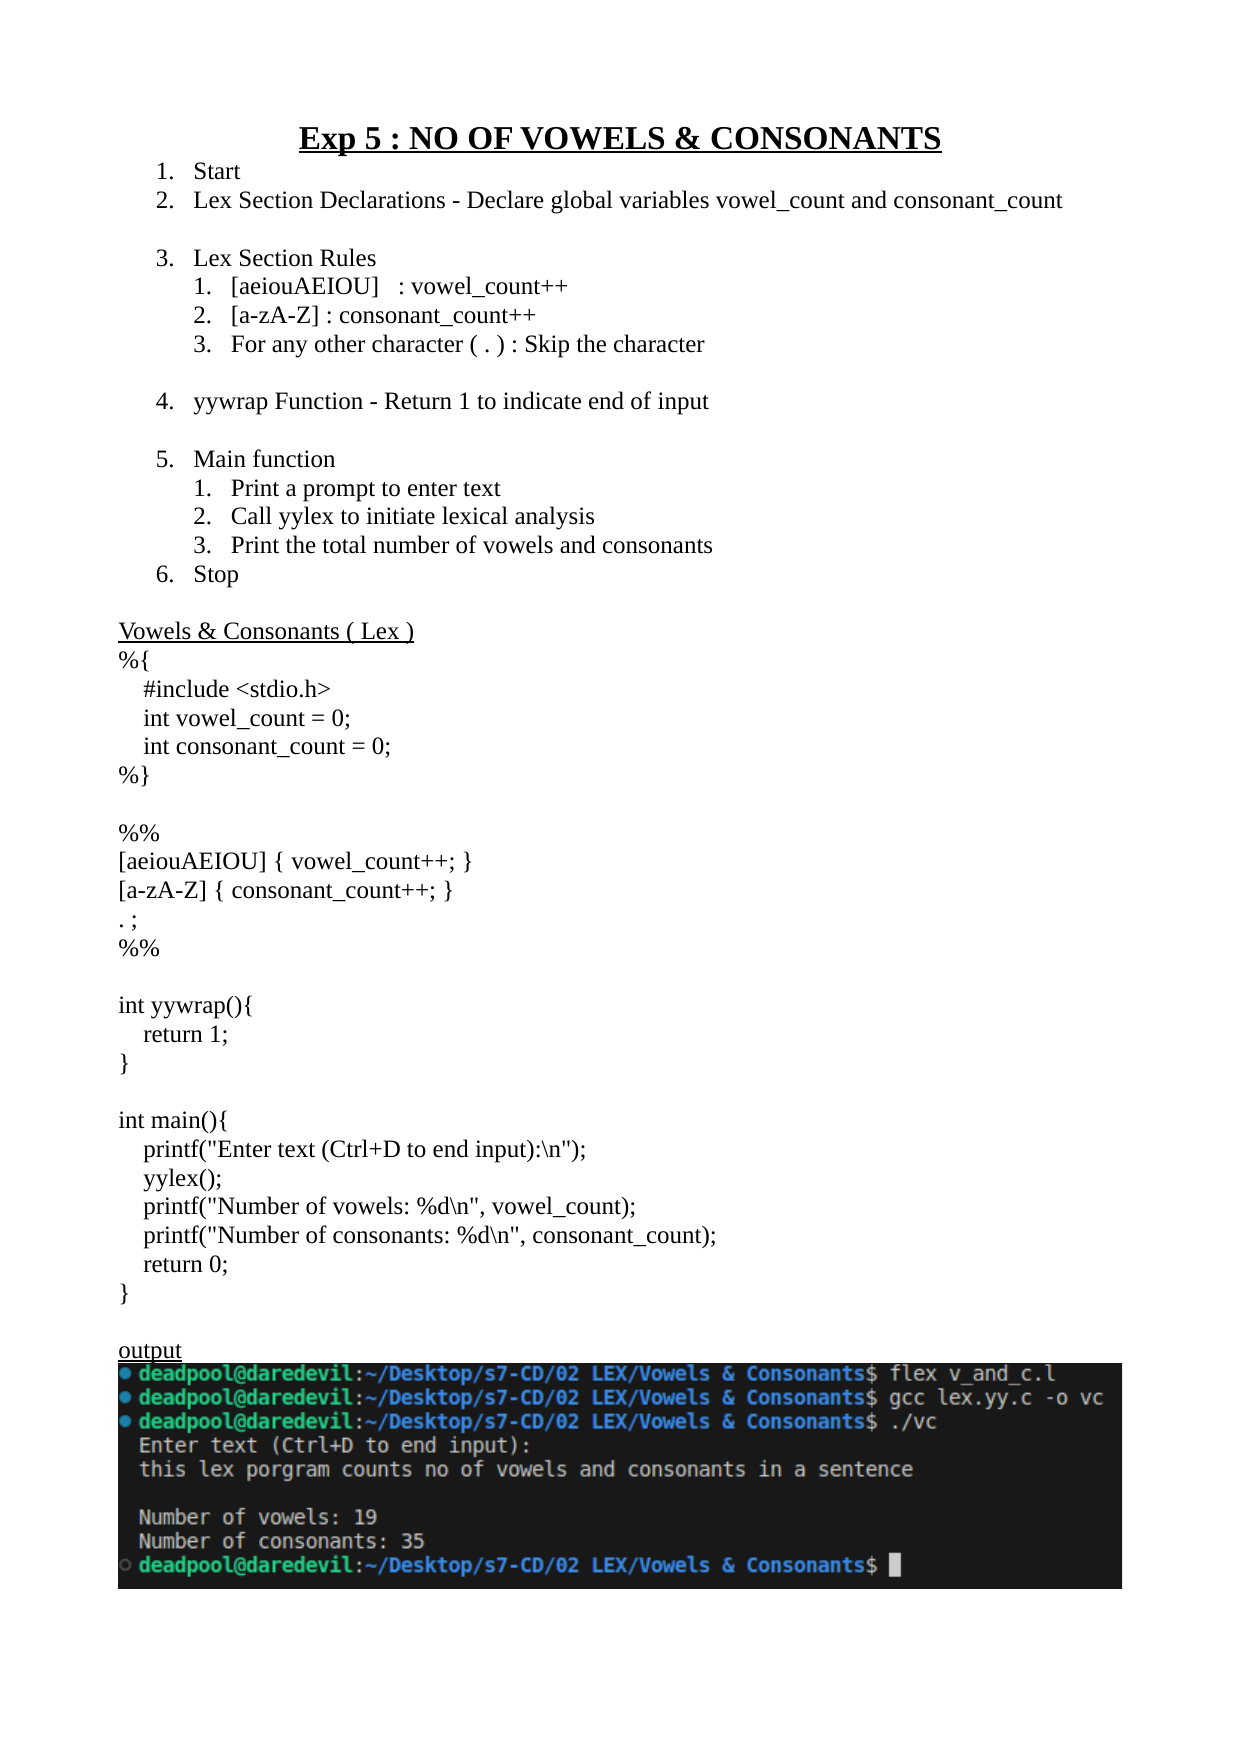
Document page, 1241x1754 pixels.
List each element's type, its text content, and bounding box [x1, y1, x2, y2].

text int vowel_count = 0; [118, 703, 1122, 731]
list yywrap Function - Return 1 to indicate end of input [156, 386, 1122, 415]
text [aeiouAEIOU] { vowel_count++; } [118, 846, 1122, 875]
text int yywrap(){ [118, 990, 1122, 1019]
text int main(){ [118, 1105, 1122, 1134]
text printf("Enter text (Ctrl+D to end input):\n"); [118, 1134, 1122, 1163]
list Start [156, 156, 1122, 185]
text [a-zA-Z] { consonant_count++; } [118, 875, 1122, 904]
list Stop [156, 559, 1122, 588]
text } [118, 1278, 1122, 1306]
text %% [118, 818, 1122, 846]
text yylex(); [118, 1163, 1122, 1191]
list Lex Section Declarations - Declare global variables vowel_count and consonant_count [156, 185, 1122, 214]
text %{ [118, 645, 1122, 674]
text Exp 5 : NO OF VOWELS & CONSONANTS [118, 118, 1122, 156]
text } [118, 1048, 1122, 1076]
text output [118, 1335, 1122, 1363]
text printf("Number of consonants: %d\n", consonant_count); [118, 1220, 1122, 1249]
list [a-zA-Z] : consonant_count++ [193, 300, 1122, 329]
text . ; [118, 904, 1122, 933]
picture [118, 1363, 1123, 1589]
text return 1; [118, 1019, 1122, 1048]
text %% [118, 933, 1122, 961]
list Print the total number of vowels and consonants [193, 530, 1122, 559]
list Main function [156, 444, 1122, 473]
list [aeiouAEIOU] : vowel_count++ [193, 271, 1122, 300]
text #include <stdio.h> [118, 674, 1122, 703]
text printf("Number of vowels: %d\n", vowel_count); [118, 1191, 1122, 1220]
text return 0; [118, 1249, 1122, 1278]
text int consonant_count = 0; [118, 731, 1122, 760]
text %} [118, 760, 1122, 789]
list Lex Section Rules [156, 243, 1122, 271]
list Print a prompt to enter text [193, 473, 1122, 501]
text Vowels & Consonants ( Lex ) [118, 616, 1122, 645]
list Call yylex to initiate lexical analysis [193, 501, 1122, 530]
list For any other character ( . ) : Skip the character [193, 329, 1122, 358]
